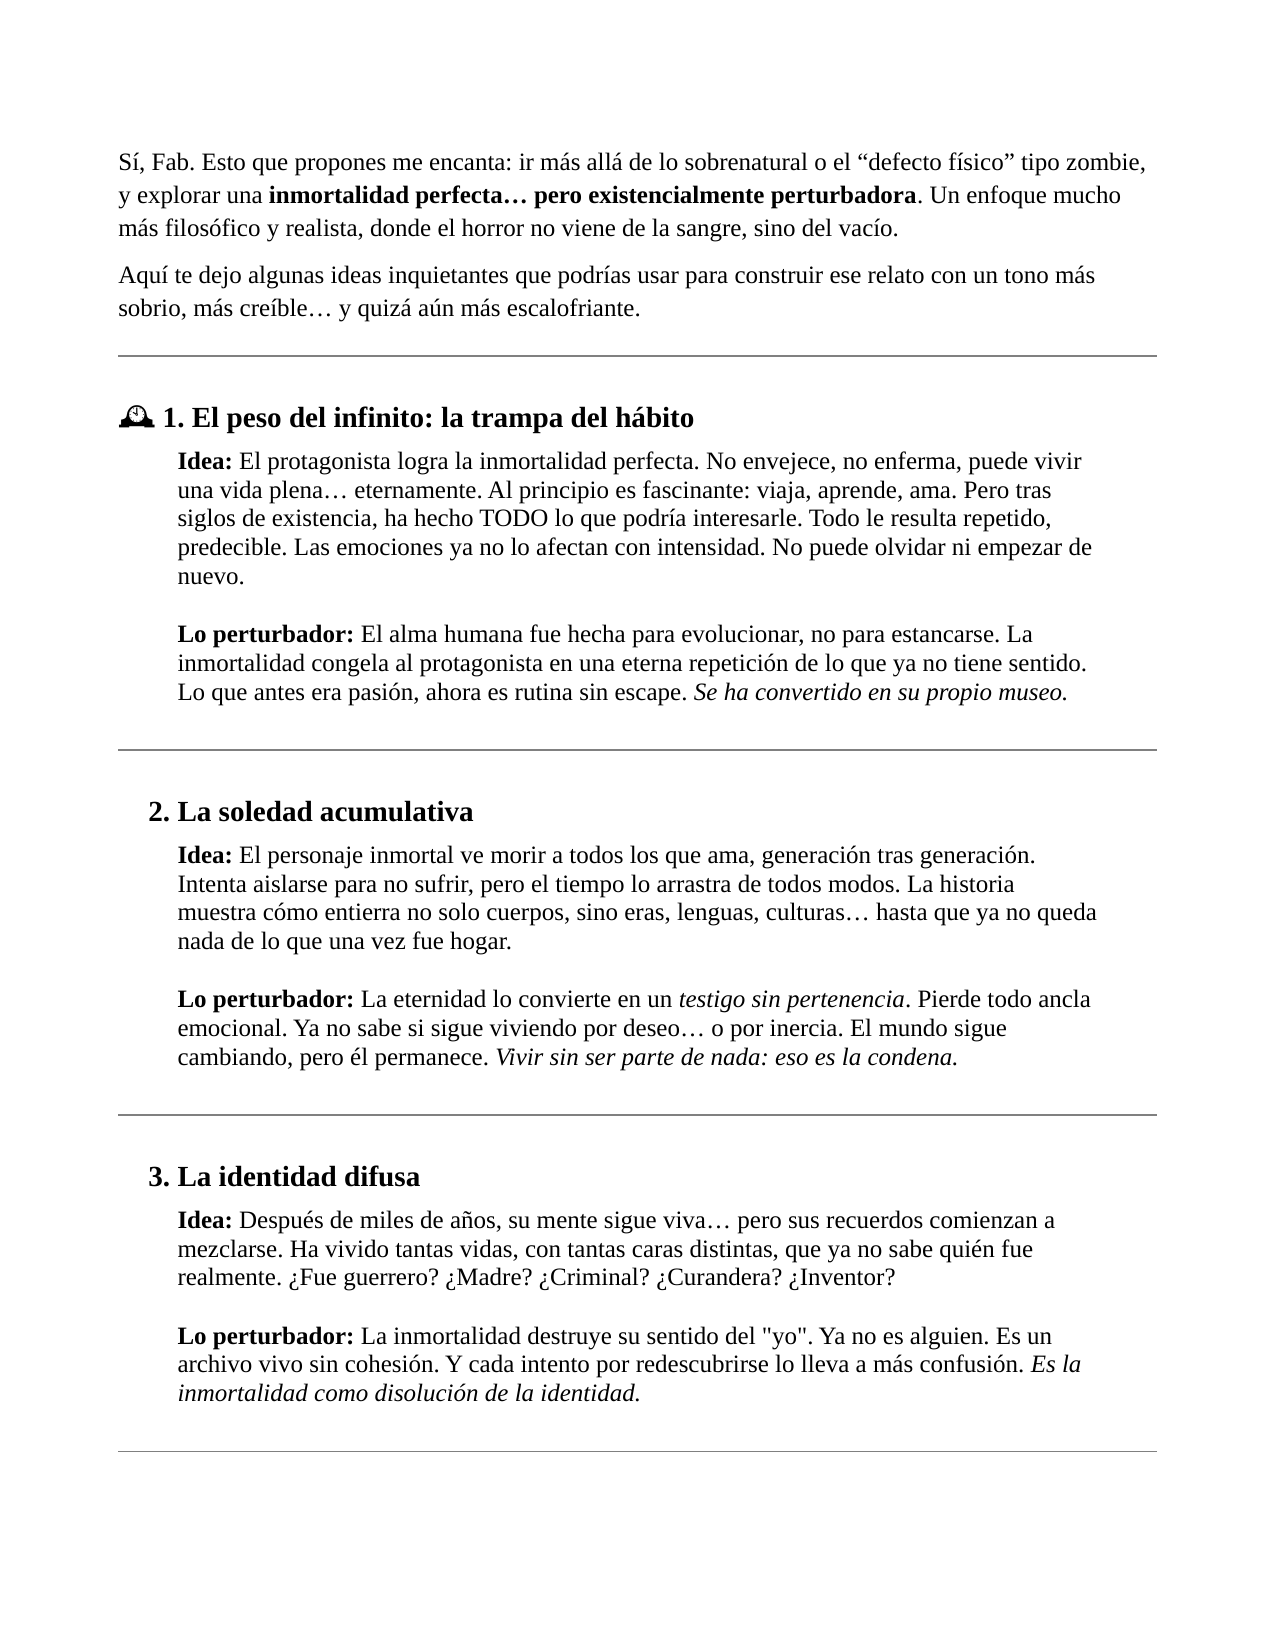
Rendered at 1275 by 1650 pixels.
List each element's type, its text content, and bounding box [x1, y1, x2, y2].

text Idea: El protagonista logra la inmortalidad perfecta. No envejece, no enferma, puede vivir una vida plena… eternamente. Al principio es fascinante: viaja, aprende, ama. Pero tras siglos de existencia, ha hecho TODO lo que podría interesarle. Todo le resulta repetido, predecible. Las emociones ya no lo afectan con intensidad. No puede olvidar ni empezar de nuevo. [177, 446, 1098, 590]
text Lo perturbador: La eternidad lo convierte en un testigo sin pertenencia. Pierde todo ancla emocional. Ya no sabe si sigue viviendo por deseo… o por inercia. El mundo sigue cambiando, pero él permanece. Vivir sin ser parte de nada: eso es la condena. [177, 984, 1098, 1071]
text Idea: Después de miles de años, su mente sigue viva… pero sus recuerdos comienzan a mezclarse. Ha vivido tantas vidas, con tantas caras distintas, que ya no sabe quién fue realmente. ¿Fue guerrero? ¿Madre? ¿Criminal? ¿Curandera? ¿Inventor? [177, 1205, 1098, 1291]
text Sí, Fab. Esto que propones me encanta: ir más allá de lo sobrenatural o el “defecto físico” tipo zombie, y explorar una inmortalidad perfecta… pero existencialmente perturbadora. Un enfoque mucho más filosófico y realista, donde el horror no viene de la sangre, sino del vacío. [118, 147, 1157, 242]
subtitle 🕰️ 1. El peso del infinito: la trampa del hábito [118, 400, 1157, 433]
text Idea: El personaje inmortal ve morir a todos los que ama, generación tras generación. Intenta aislarse para no sufrir, pero el tiempo lo arrastra de todos modos. La historia muestra cómo entierra no solo cuerpos, sino eras, lenguas, culturas… hasta que ya no queda nada de lo que una vez fue hogar. [177, 840, 1098, 955]
subtitle 🧍 2. La soledad acumulativa [118, 794, 1157, 827]
text Lo perturbador: La inmortalidad destruye su sentido del "yo". Ya no es alguien. Es un archivo vivo sin cohesión. Y cada intento por redescubrirse lo lleva a más confusión. Es la inmortalidad como disolución de la identidad. [177, 1321, 1098, 1407]
text Aquí te dejo algunas ideas inquietantes que podrías usar para construir ese relato con un tono más sobrio, más creíble… y quizá aún más escalofriante. [118, 261, 1157, 322]
subtitle 🧠 3. La identidad difusa [118, 1159, 1157, 1192]
text Lo perturbador: El alma humana fue hecha para evolucionar, no para estancarse. La inmortalidad congela al protagonista en una eterna repetición de lo que ya no tiene sentido. Lo que antes era pasión, ahora es rutina sin escape. Se ha convertido en su propio museo. [177, 619, 1098, 706]
